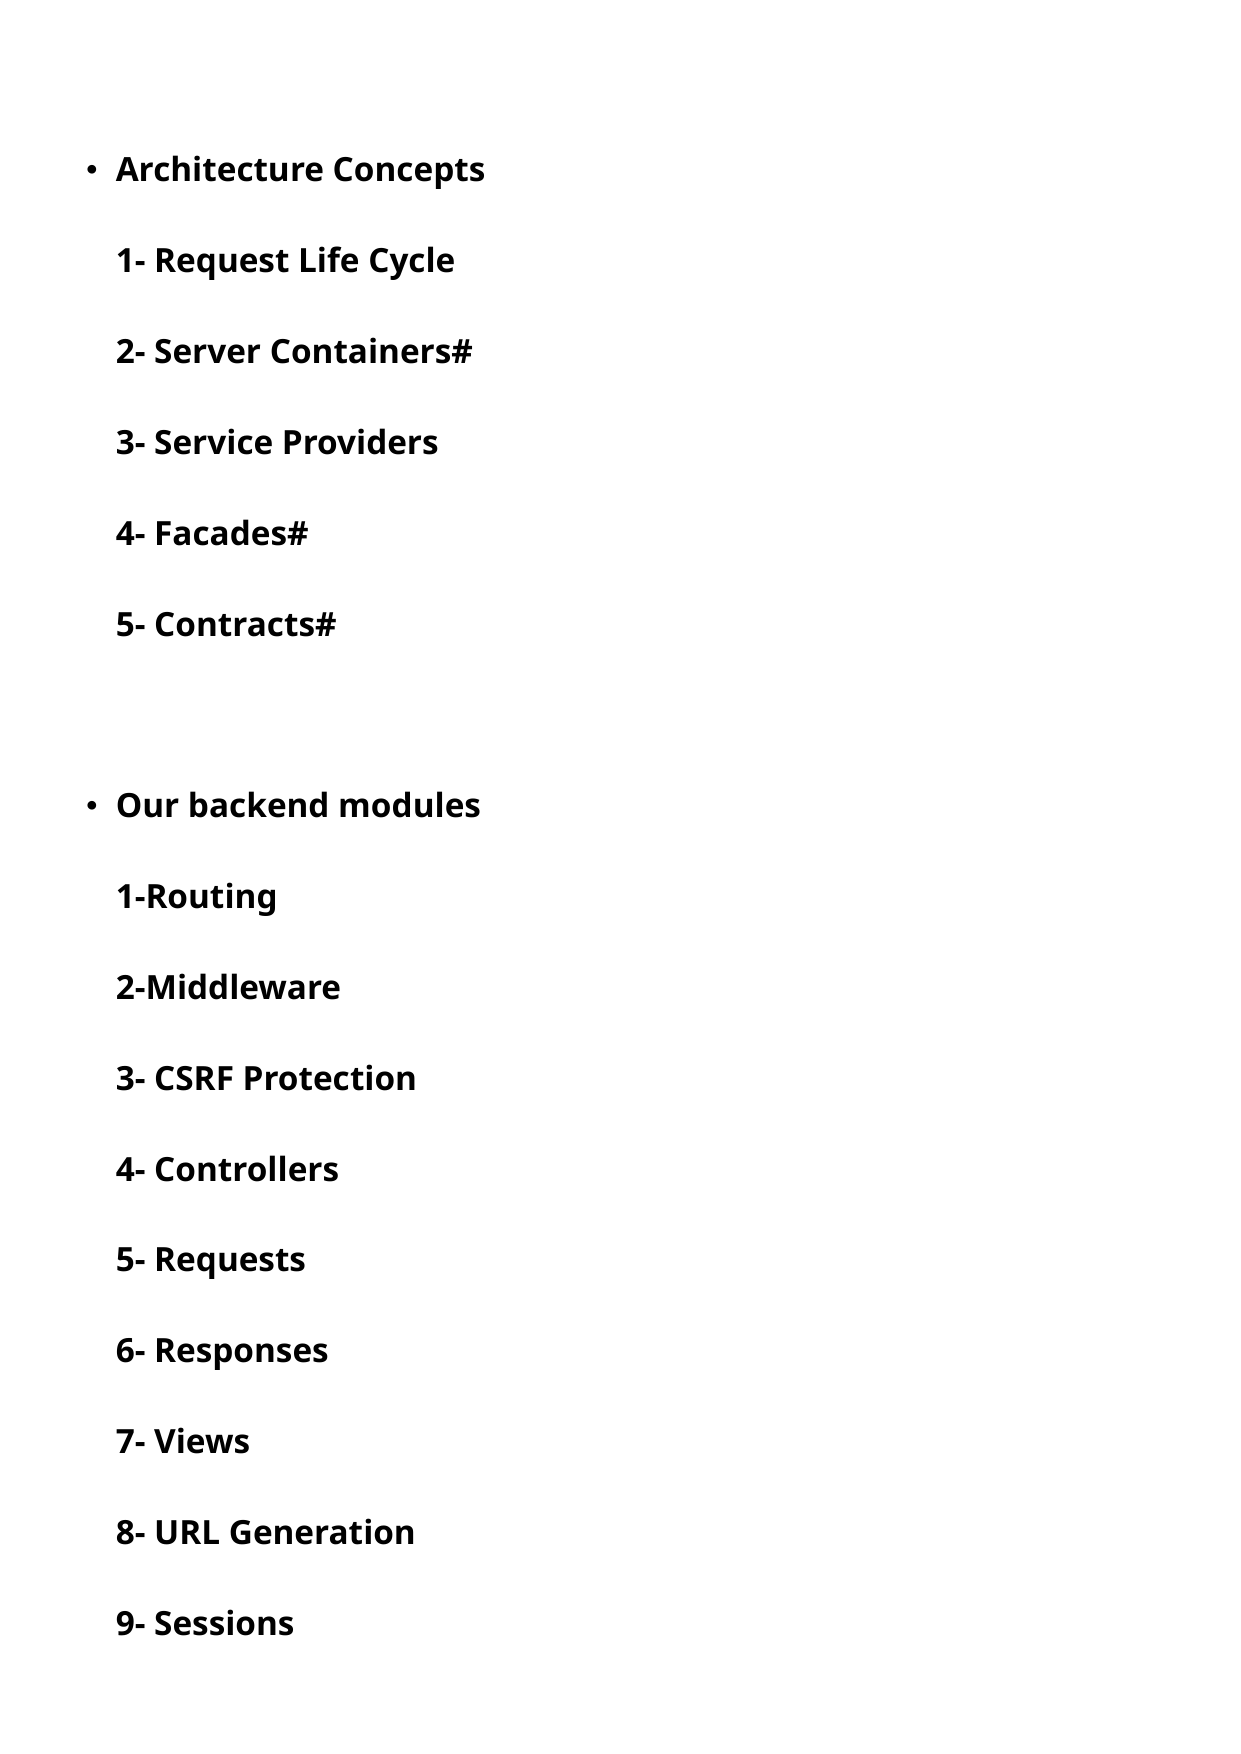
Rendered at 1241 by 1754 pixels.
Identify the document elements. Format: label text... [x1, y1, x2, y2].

list Our backend modules 1-Routing 2-Middleware 3- CSRF Protection 4- Controllers 5- Requests 6- Responses 7- Views 8- URL Generation 9- Sessions [116, 782, 1162, 1645]
list Architecture Concepts 1- Request Life Cycle 2- Server Containers# 3- Service Providers 4- Facades# 5- Contracts# [116, 146, 1162, 737]
